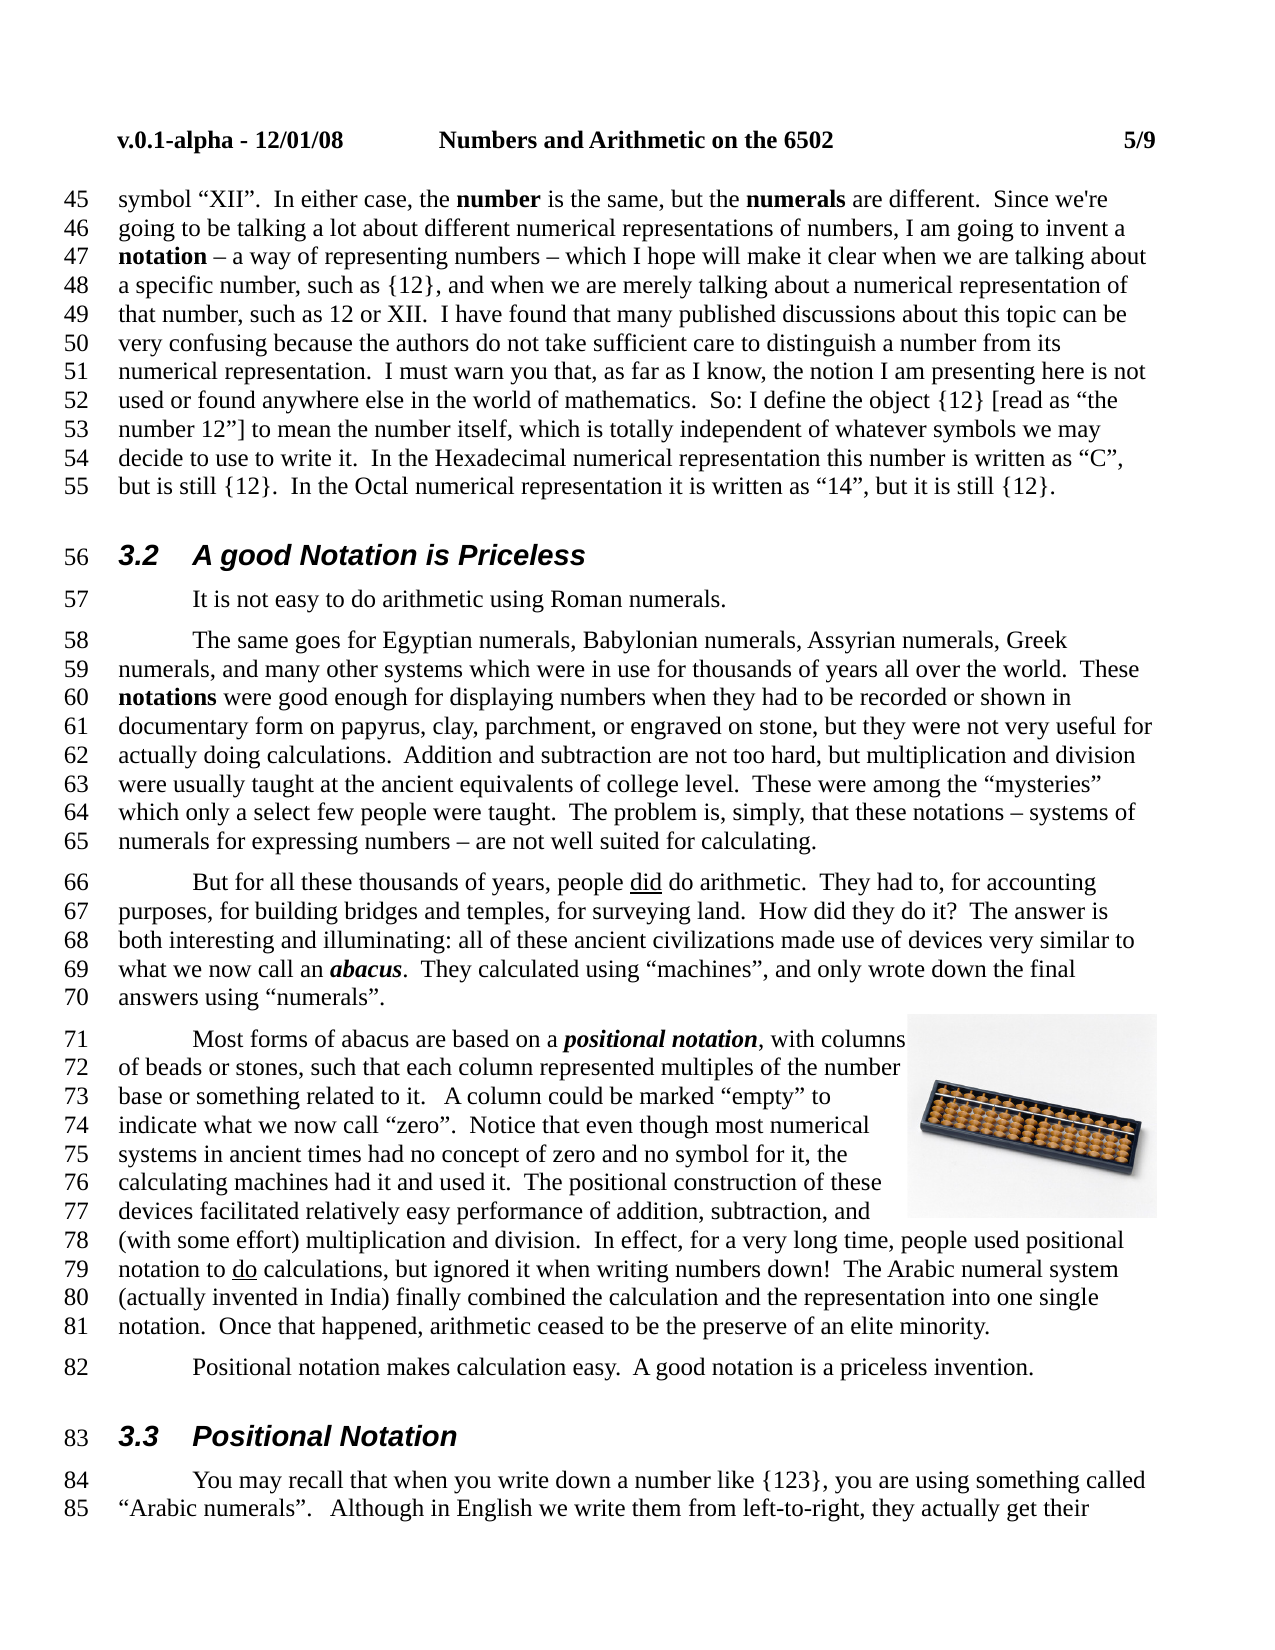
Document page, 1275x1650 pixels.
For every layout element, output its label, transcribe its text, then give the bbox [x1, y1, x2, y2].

text Positional notation makes calculation easy. A good notation is a priceless invention. [118, 1352, 1157, 1381]
subtitle 3.2 A good Notation is Priceless [118, 538, 1157, 571]
subtitle 3.3 Positional Notation [118, 1419, 1157, 1452]
picture [907, 1014, 1157, 1218]
text symbol “XII”. In either case, the number is the same, but the numerals are different. Since we're going to be talking a lot about different numerical representations of numbers, I am going to invent a notation – a way of representing numbers – which I hope will make it clear when we are talking about a specific number, such as {12}, and when we are merely talking about a numerical representation of that number, such as 12 or XII. I have found that many published discussions about this topic can be very confusing because the authors do not take sufficient care to distinguish a number from its numerical representation. I must warn you that, as far as I know, the notion I am presenting here is not used or found anywhere else in the world of mathematics. So: I define the object {12} [read as “the number 12”] to mean the number itself, which is totally independent of whatever symbols we may decide to use to write it. In the Hexadecimal numerical representation this number is written as “C”, but is still {12}. In the Octal numerical representation it is written as “14”, but it is still {12}. [118, 184, 1157, 500]
text But for all these thousands of years, people did do arithmetic. They had to, for accounting purposes, for building bridges and temples, for surveying land. How did they do it? The answer is both interesting and illuminating: all of these ancient civilizations made use of devices very similar to what we now call an abacus. They calculated using “machines”, and only wrote down the final answers using “numerals”. [118, 867, 1157, 1011]
text You may recall that when you write down a number like {123}, you are using something called “Arabic numerals”. Although in English we write them from left-to-right, they actually get their [118, 1465, 1157, 1522]
text It is not easy to do arithmetic using Roman numerals. [118, 584, 1157, 612]
text The same goes for Egyptian numerals, Babylonian numerals, Assyrian numerals, Greek numerals, and many other systems which were in use for thousands of years all over the world. These notations were good enough for displaying numbers when they had to be recorded or shown in documentary form on papyrus, clay, parchment, or engraved on stone, but they were not very useful for actually doing calculations. Addition and subtraction are not too hard, but multiplication and division were usually taught at the ancient equivalents of college level. These were among the “mysteries” which only a select few people were taught. The problem is, simply, that these notations – systems of numerals for expressing numbers – are not well suited for calculating. [118, 625, 1157, 855]
text Most forms of abacus are based on a positional notation, with columns of beads or stones, such that each column represented multiples of the number base or something related to it. A column could be marked “empty” to indicate what we now call “zero”. Notice that even though most numerical systems in ancient times had no concept of zero and no symbol for it, the calculating machines had it and used it. The positional construction of these devices facilitated relatively easy performance of addition, subtraction, and (with some effort) multiplication and division. In effect, for a very long time, people used positional notation to do calculations, but ignored it when writing numbers down! The Arabic numeral system (actually invented in India) finally combined the calculation and the representation into one single notation. Once that happened, arithmetic ceased to be the preserve of an elite minority. [118, 1024, 1157, 1340]
